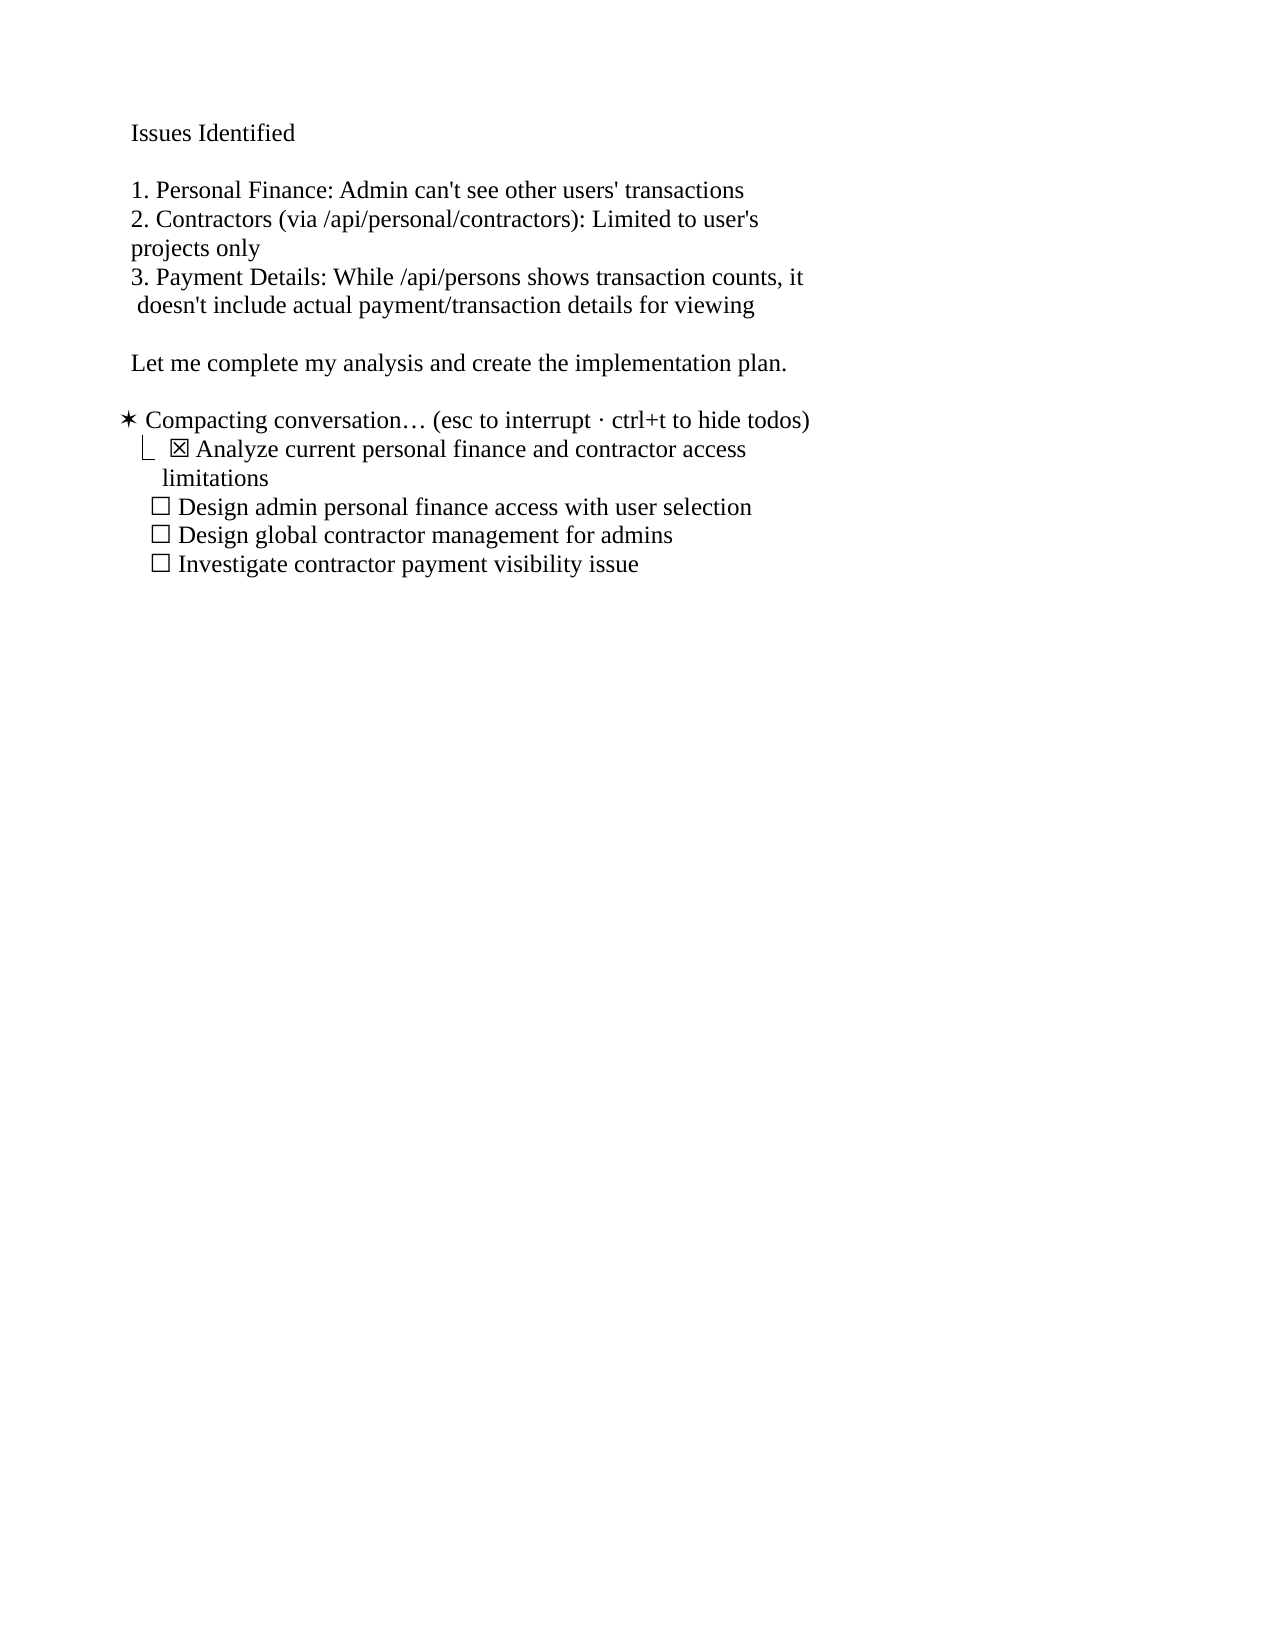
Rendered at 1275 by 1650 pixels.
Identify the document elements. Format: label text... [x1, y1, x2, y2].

text Issues Identified [118, 118, 1157, 147]
text doesn't include actual payment/transaction details for viewing [118, 291, 1157, 319]
text ✶ Compacting conversation… (esc to interrupt · ctrl+t to hide todos) [118, 406, 1157, 434]
text 3. Payment Details: While /api/persons shows transaction counts, it [118, 262, 1157, 291]
text 1. Personal Finance: Admin can't see other users' transactions [118, 176, 1157, 204]
text ⎿ ☒ Analyze current personal finance and contractor access [118, 434, 1157, 463]
text ☐ Design global contractor management for admins [118, 521, 1157, 549]
text projects only [118, 233, 1157, 262]
text limitations [118, 463, 1157, 492]
text ☐ Design admin personal finance access with user selection [118, 492, 1157, 521]
text 2. Contractors (via /api/personal/contractors): Limited to user's [118, 204, 1157, 233]
text ☐ Investigate contractor payment visibility issue [118, 549, 1157, 578]
text Let me complete my analysis and create the implementation plan. [118, 348, 1157, 377]
